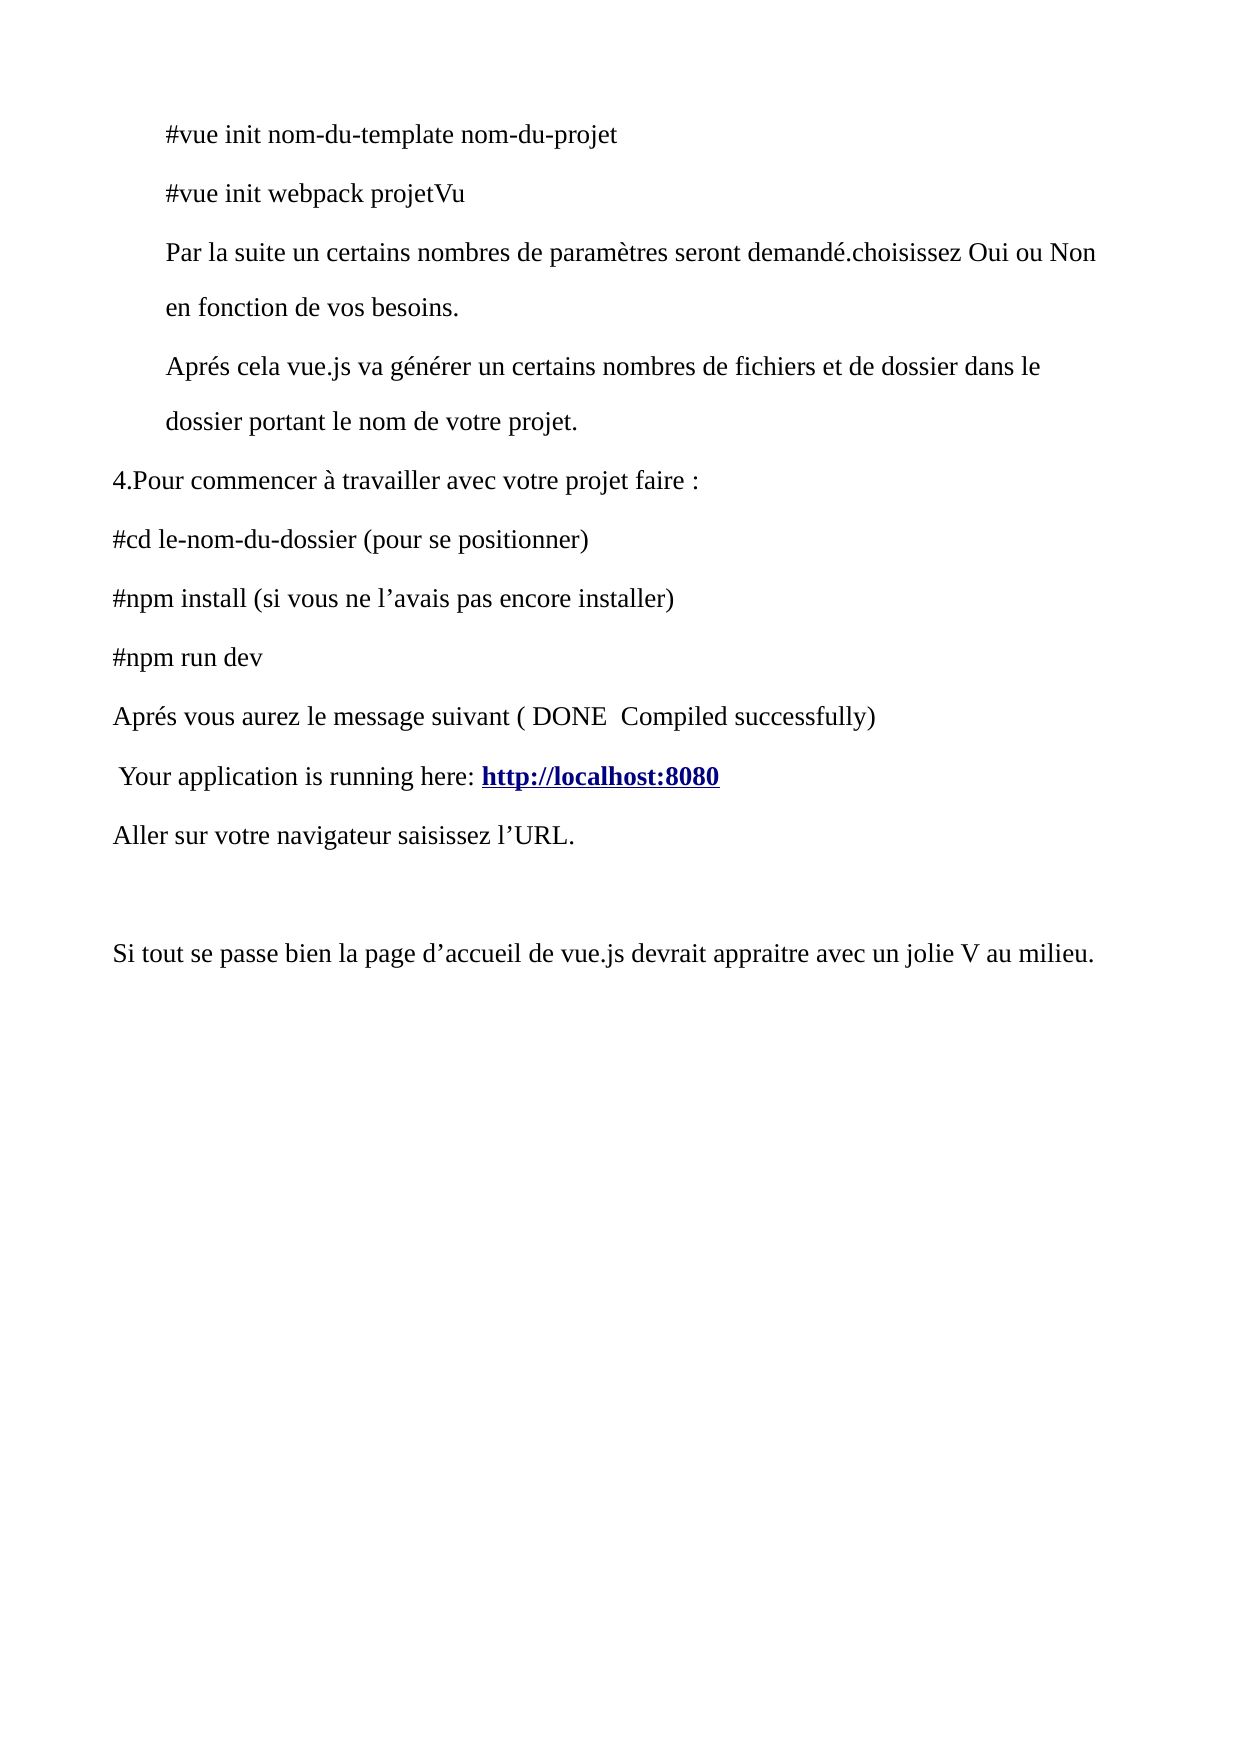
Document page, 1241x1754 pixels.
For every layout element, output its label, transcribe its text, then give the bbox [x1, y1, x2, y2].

text Aller sur votre navigateur saisissez l’URL. [112, 819, 1122, 850]
text Par la suite un certains nombres de paramètres seront demandé.choisissez Oui ou Non en fonction de vos besoins. [165, 236, 1122, 322]
text #vue init nom-du-template nom-du-projet [165, 118, 1122, 149]
text 4.Pour commencer à travailler avec votre projet faire : [112, 464, 1122, 495]
text Si tout se passe bien la page d’accueil de vue.js devrait appraitre avec un jolie V au milieu. [112, 937, 1122, 968]
text #cd le-nom-du-dossier (pour se positionner) [112, 523, 1122, 554]
text #vue init webpack projetVu [165, 177, 1122, 208]
text Your application is running here: http://localhost:8080 [118, 759, 1122, 791]
text #npm run dev [112, 641, 1122, 672]
text Aprés cela vue.js va générer un certains nombres de fichiers et de dossier dans le dossier portant le nom de votre projet. [165, 350, 1122, 436]
text Aprés vous aurez le message suivant ( DONE Compiled successfully) [112, 700, 1122, 732]
text #npm install (si vous ne l’avais pas encore installer) [112, 582, 1122, 613]
